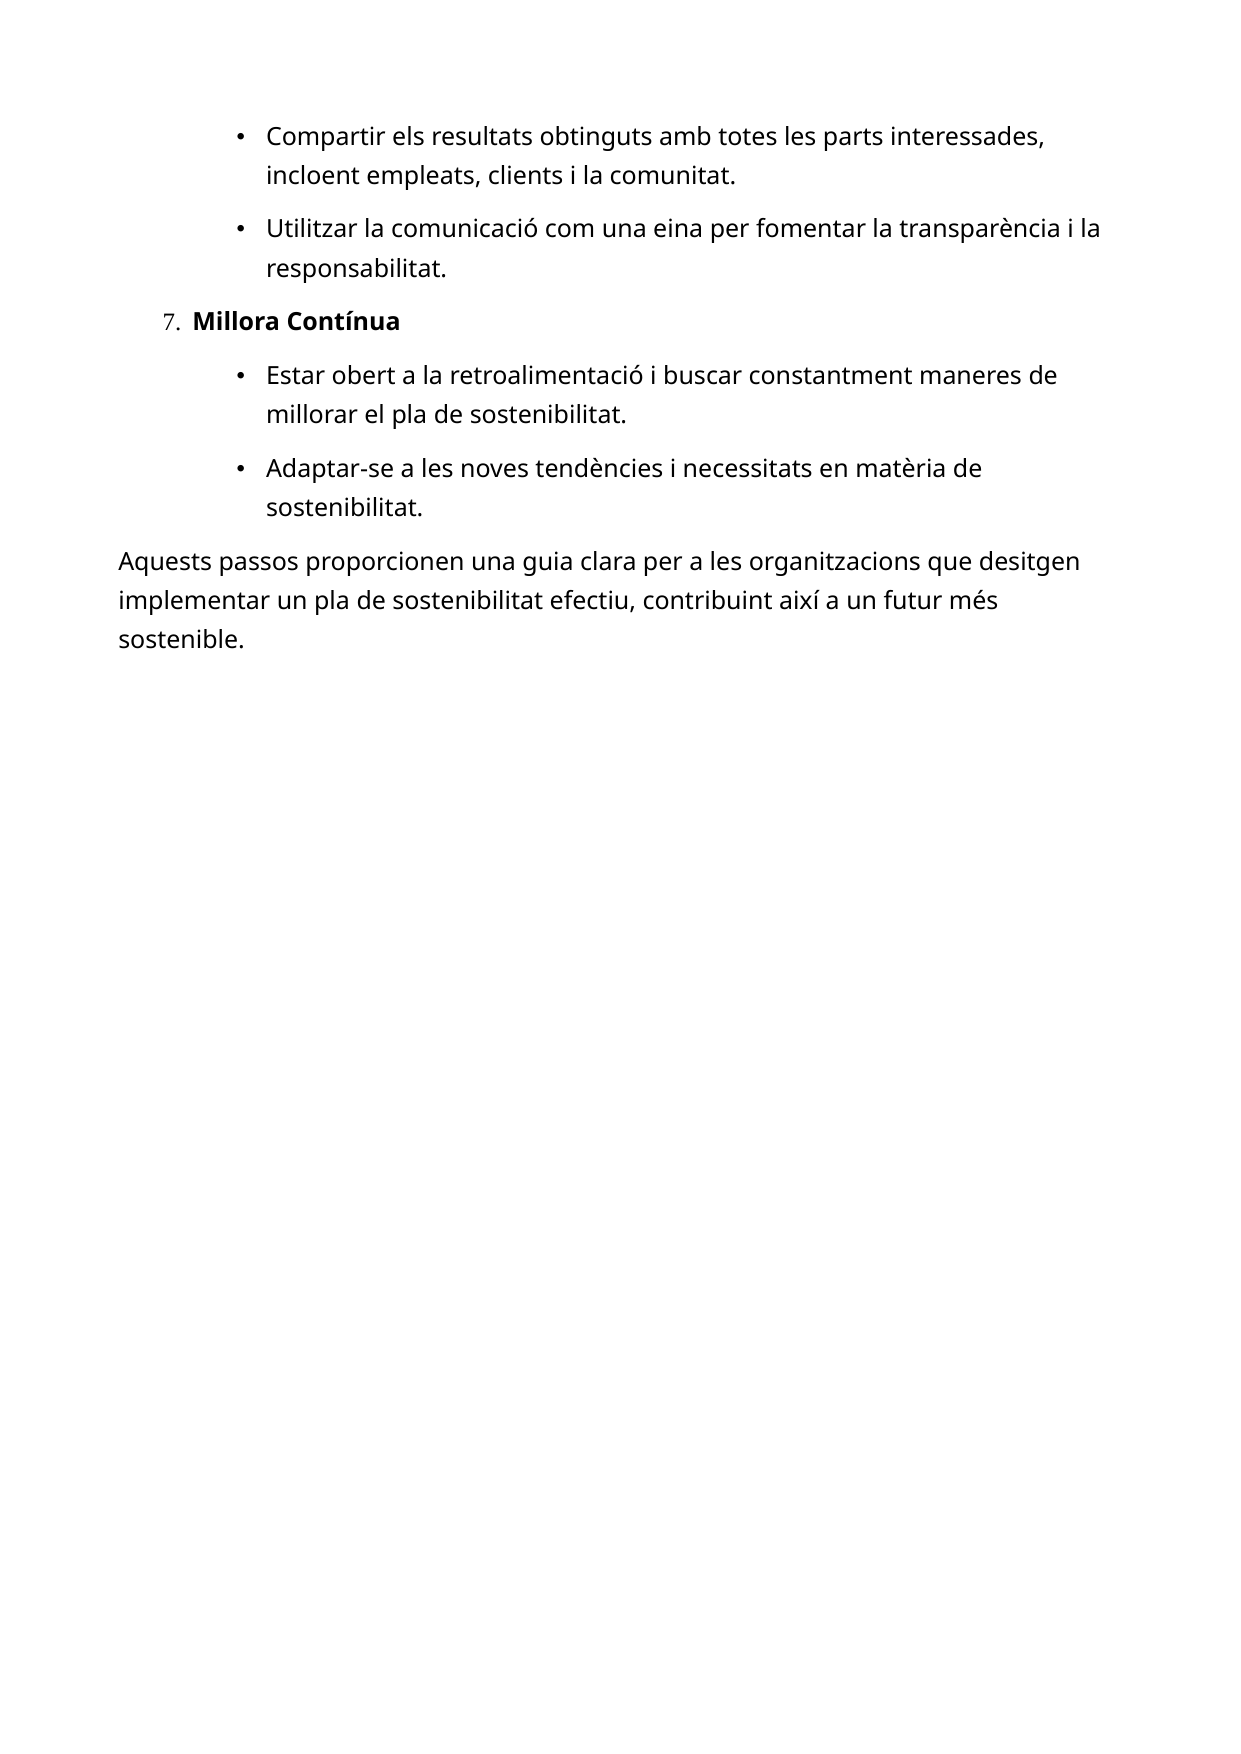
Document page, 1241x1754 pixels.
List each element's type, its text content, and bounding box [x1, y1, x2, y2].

list Estar obert a la retroalimentació i buscar constantment maneres de millorar el pla de sostenibilitat. [236, 358, 1122, 431]
list Utilitzar la comunicació com una eina per fomentar la transparència i la responsabilitat. [236, 211, 1122, 284]
text Aquests passos proporcionen una guia clara per a les organitzacions que desitgen implementar un pla de sostenibilitat efectiu, contribuint així a un futur més sostenible. [118, 543, 1122, 656]
list Millora Contínua [162, 304, 1122, 338]
list Adaptar-se a les noves tendències i necessitats en matèria de sostenibilitat. [236, 451, 1122, 524]
list Compartir els resultats obtinguts amb totes les parts interessades, incloent empleats, clients i la comunitat. [236, 118, 1122, 191]
